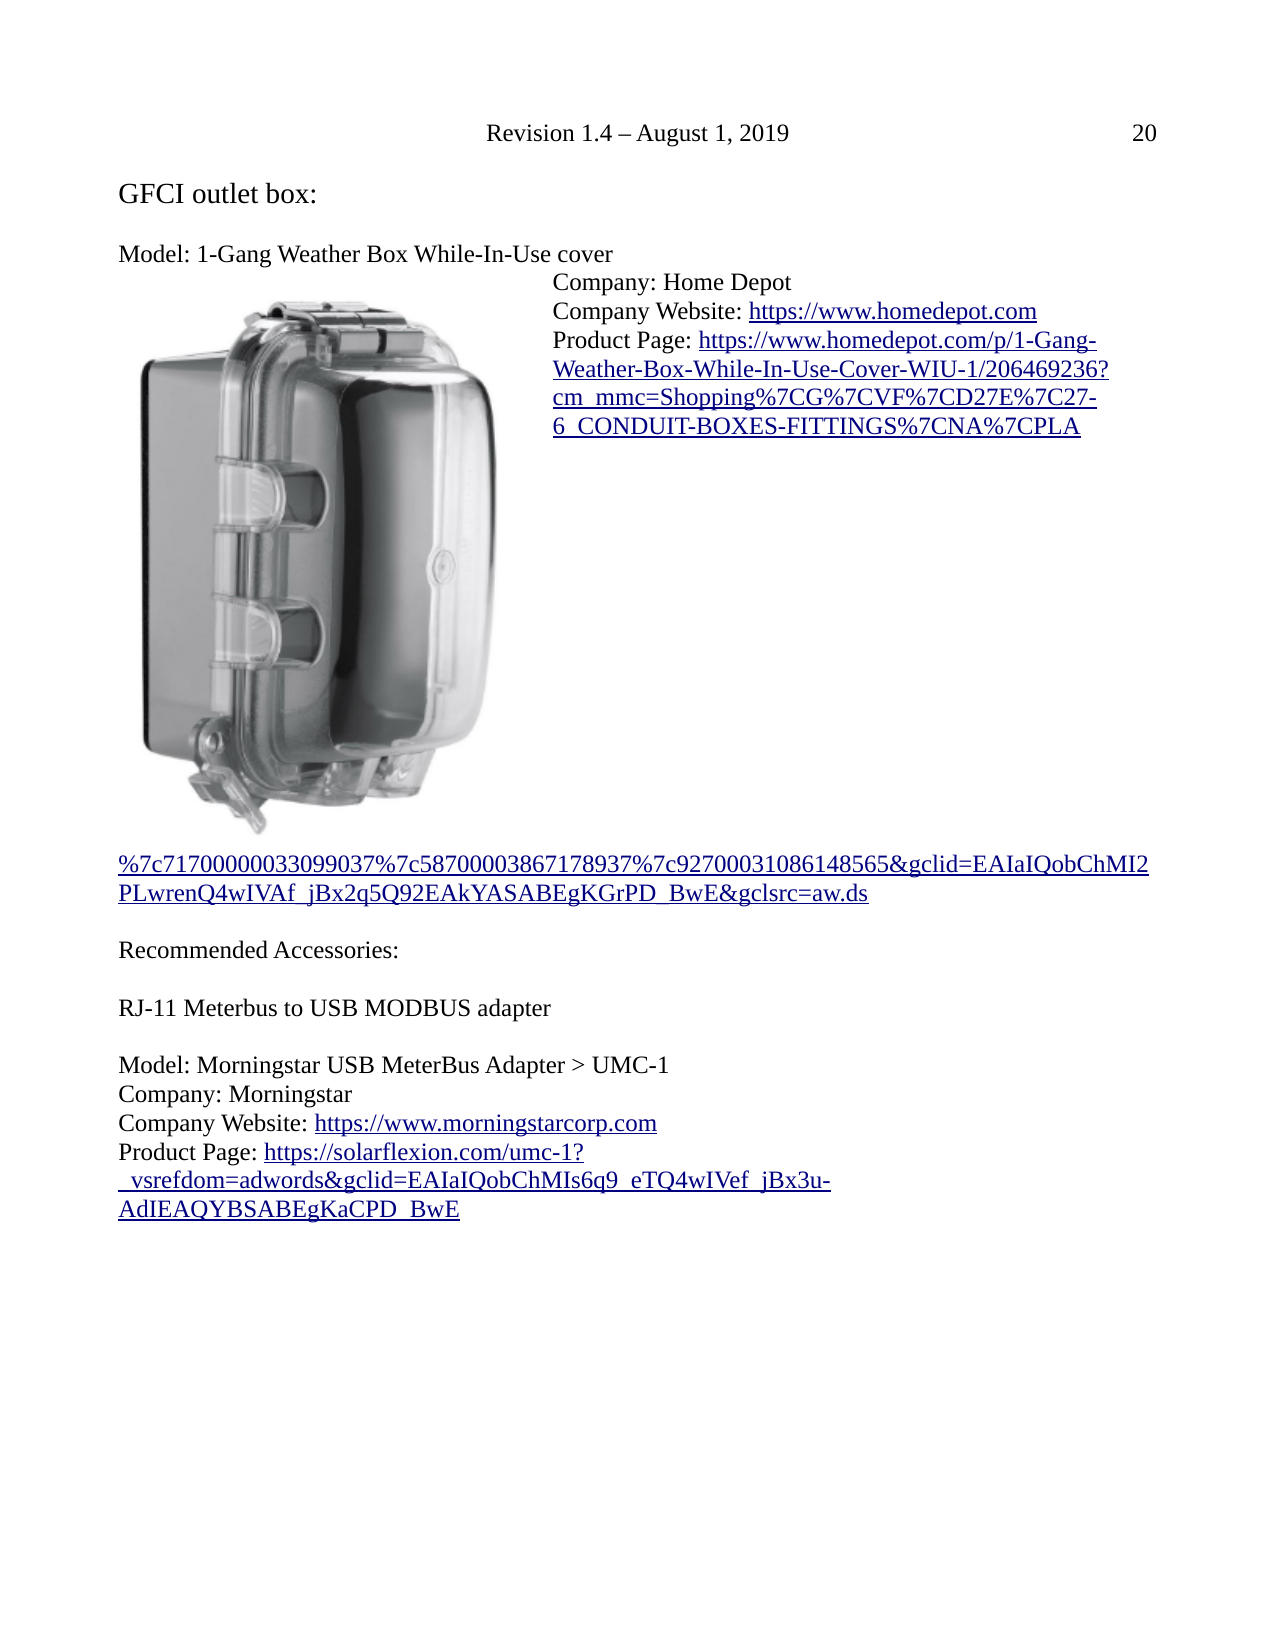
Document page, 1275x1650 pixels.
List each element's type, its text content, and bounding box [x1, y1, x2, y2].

text Company Website: https://www.homedepot.com [553, 296, 1157, 325]
text RJ-11 Meterbus to USB MODBUS adapter [118, 993, 1157, 1022]
text Product Page: https://solarflexion.com/umc-1?_vsrefdom=adwords&gclid=EAIaIQobChMIs6q9_eTQ4wIVef_jBx3u-AdIEAQYBSABEgKaCPD_BwE [118, 1137, 1157, 1223]
text Product Page: https://www.homedepot.com/p/1-Gang-Weather-Box-While-In-Use-Cover-WIU-1/206469236?cm_mmc=Shopping%7CG%7CVF%7CD27E%7C27-6_CONDUIT-BOXES-FITTINGS%7CNA%7CPLA%7c71700000033099037%7c58700003867178937%7c92700031086148565&gclid=EAIaIQobChMI2PLwrenQ4wIVAf_jBx2q5Q92EAkYASABEgKGrPD_BwE&gclsrc=aw.ds [118, 325, 1157, 907]
text Company: Home Depot [118, 267, 1157, 296]
text Recommended Accessories: [118, 935, 1157, 964]
text Company Website: https://www.morningstarcorp.com [118, 1108, 1157, 1137]
text GFCI outlet box: [118, 176, 1157, 210]
text Model: 1-Gang Weather Box While-In-Use cover [118, 239, 1157, 267]
text Model: Morningstar USB MeterBus Adapter > UMC-1 [118, 1050, 1157, 1079]
picture [97, 280, 553, 849]
text Company: Morningstar [118, 1079, 1157, 1108]
